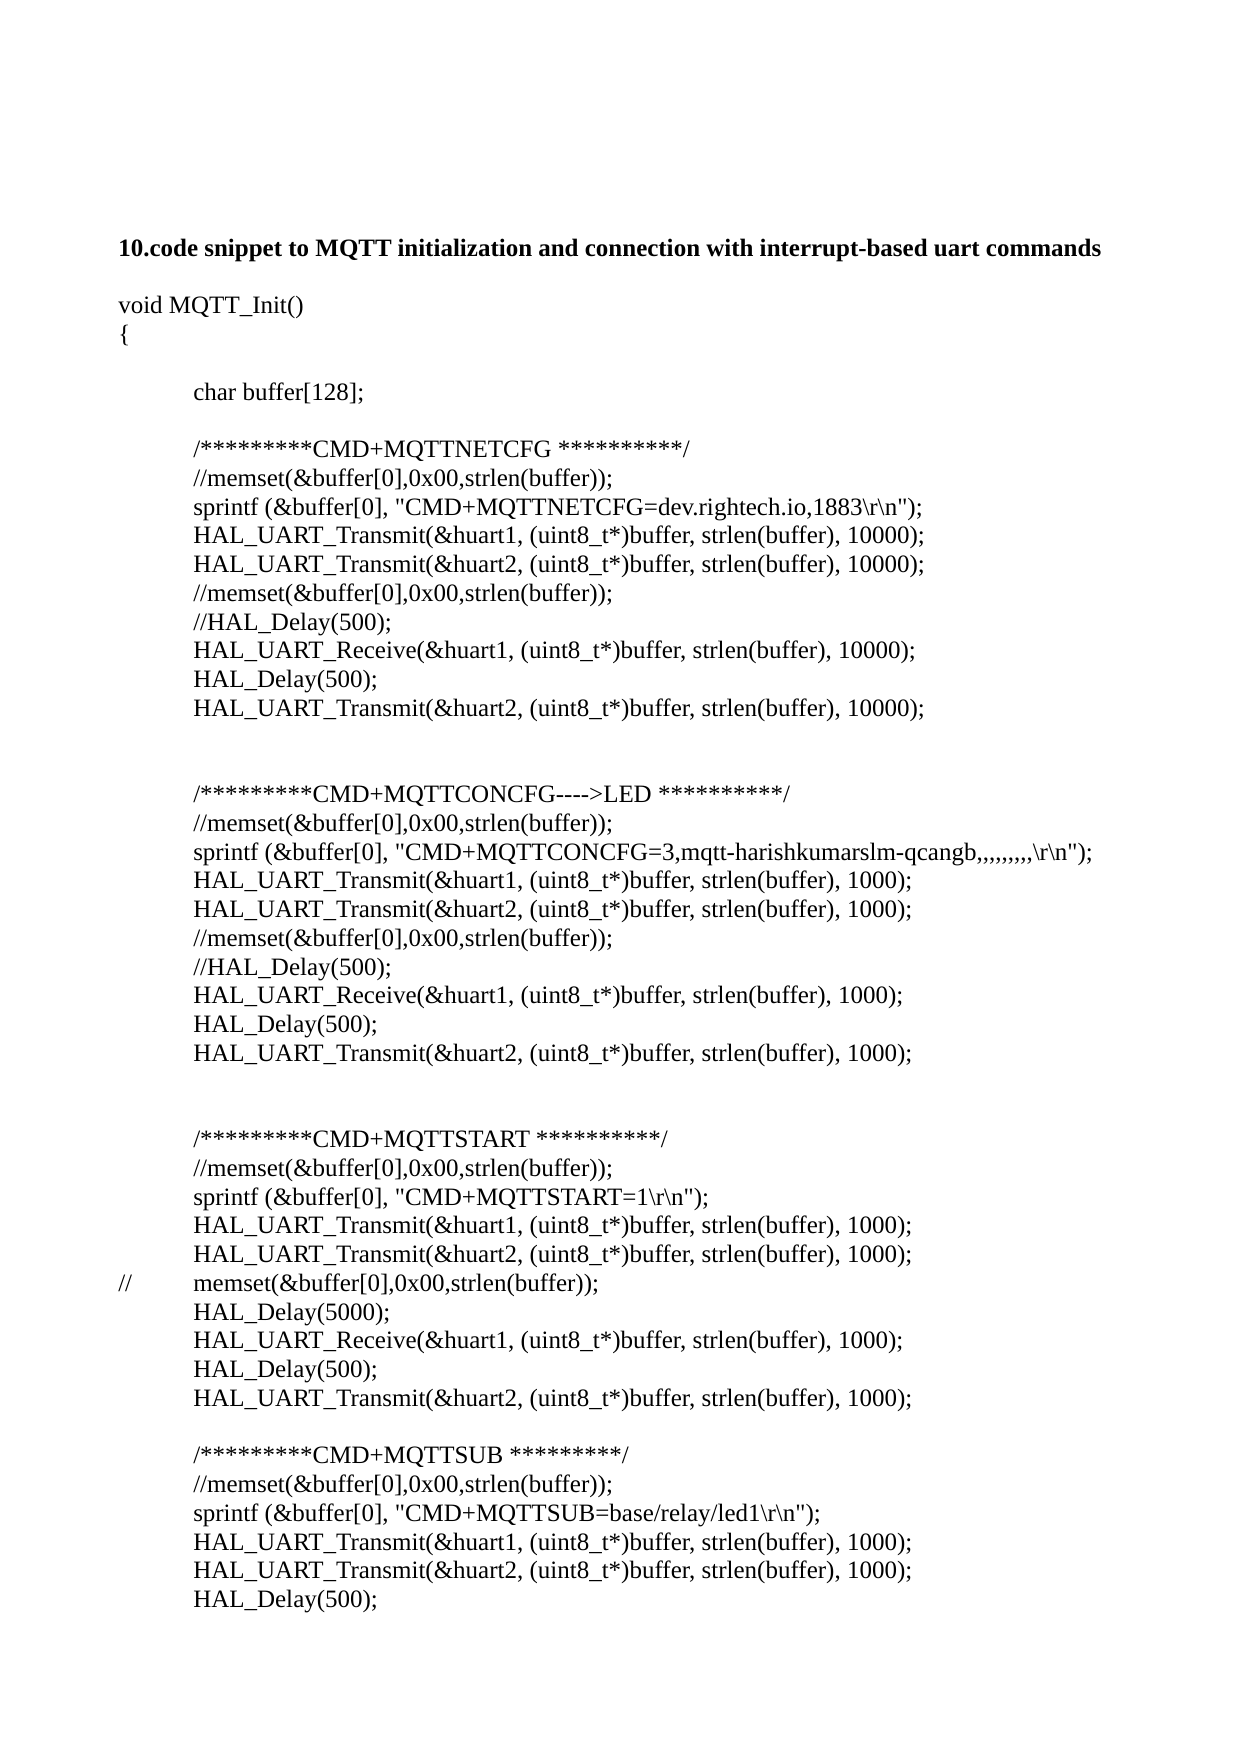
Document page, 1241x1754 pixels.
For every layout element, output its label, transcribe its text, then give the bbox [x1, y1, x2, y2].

text HAL_Delay(500); [118, 1009, 1122, 1038]
text /*********CMD+MQTTSUB *********/ [118, 1441, 1122, 1469]
text /*********CMD+MQTTSTART **********/ [118, 1124, 1122, 1153]
text HAL_UART_Transmit(&huart1, (uint8_t*)buffer, strlen(buffer), 10000); [118, 521, 1122, 549]
text HAL_Delay(5000); [118, 1297, 1122, 1326]
text HAL_Delay(500); [118, 1354, 1122, 1383]
text //memset(&buffer[0],0x00,strlen(buffer)); [118, 1469, 1122, 1498]
text //memset(&buffer[0],0x00,strlen(buffer)); [118, 808, 1122, 837]
text //memset(&buffer[0],0x00,strlen(buffer)); [118, 923, 1122, 952]
text HAL_UART_Transmit(&huart1, (uint8_t*)buffer, strlen(buffer), 1000); [118, 1527, 1122, 1556]
text //memset(&buffer[0],0x00,strlen(buffer)); [118, 578, 1122, 607]
text 10.code snippet to MQTT initialization and connection with interrupt-based uart commands [118, 233, 1122, 262]
text HAL_UART_Receive(&huart1, (uint8_t*)buffer, strlen(buffer), 1000); [118, 1326, 1122, 1354]
text HAL_UART_Transmit(&huart2, (uint8_t*)buffer, strlen(buffer), 1000); [118, 1239, 1122, 1268]
text HAL_UART_Receive(&huart1, (uint8_t*)buffer, strlen(buffer), 10000); [118, 636, 1122, 664]
text //memset(&buffer[0],0x00,strlen(buffer)); [118, 463, 1122, 492]
text //memset(&buffer[0],0x00,strlen(buffer)); [118, 1153, 1122, 1182]
text HAL_UART_Transmit(&huart2, (uint8_t*)buffer, strlen(buffer), 1000); [118, 1383, 1122, 1412]
text HAL_Delay(500); [118, 664, 1122, 693]
text HAL_UART_Transmit(&huart2, (uint8_t*)buffer, strlen(buffer), 10000); [118, 693, 1122, 722]
text HAL_UART_Transmit(&huart2, (uint8_t*)buffer, strlen(buffer), 1000); [118, 894, 1122, 923]
text HAL_UART_Transmit(&huart1, (uint8_t*)buffer, strlen(buffer), 1000); [118, 1211, 1122, 1239]
text char buffer[128]; [118, 377, 1122, 406]
text /*********CMD+MQTTCONCFG---->LED **********/ [118, 779, 1122, 808]
text sprintf (&buffer[0], "CMD+MQTTCONCFG=3,mqtt-harishkumarslm-qcangb,,,,,,,,,\r\n"); [118, 837, 1122, 866]
text sprintf (&buffer[0], "CMD+MQTTSUB=base/relay/led1\r\n"); [118, 1498, 1122, 1527]
text // memset(&buffer[0],0x00,strlen(buffer)); [118, 1268, 1122, 1297]
text /*********CMD+MQTTNETCFG **********/ [118, 434, 1122, 463]
text //HAL_Delay(500); [118, 952, 1122, 981]
text HAL_Delay(500); [118, 1584, 1122, 1613]
text //HAL_Delay(500); [118, 607, 1122, 636]
text HAL_UART_Receive(&huart1, (uint8_t*)buffer, strlen(buffer), 1000); [118, 981, 1122, 1009]
text HAL_UART_Transmit(&huart2, (uint8_t*)buffer, strlen(buffer), 1000); [118, 1556, 1122, 1584]
text HAL_UART_Transmit(&huart1, (uint8_t*)buffer, strlen(buffer), 1000); [118, 866, 1122, 894]
text HAL_UART_Transmit(&huart2, (uint8_t*)buffer, strlen(buffer), 10000); [118, 549, 1122, 578]
text HAL_UART_Transmit(&huart2, (uint8_t*)buffer, strlen(buffer), 1000); [118, 1038, 1122, 1067]
text sprintf (&buffer[0], "CMD+MQTTSTART=1\r\n"); [118, 1182, 1122, 1211]
text sprintf (&buffer[0], "CMD+MQTTNETCFG=dev.rightech.io,1883\r\n"); [118, 492, 1122, 521]
text { [118, 319, 1122, 348]
text void MQTT_Init() [118, 291, 1122, 319]
